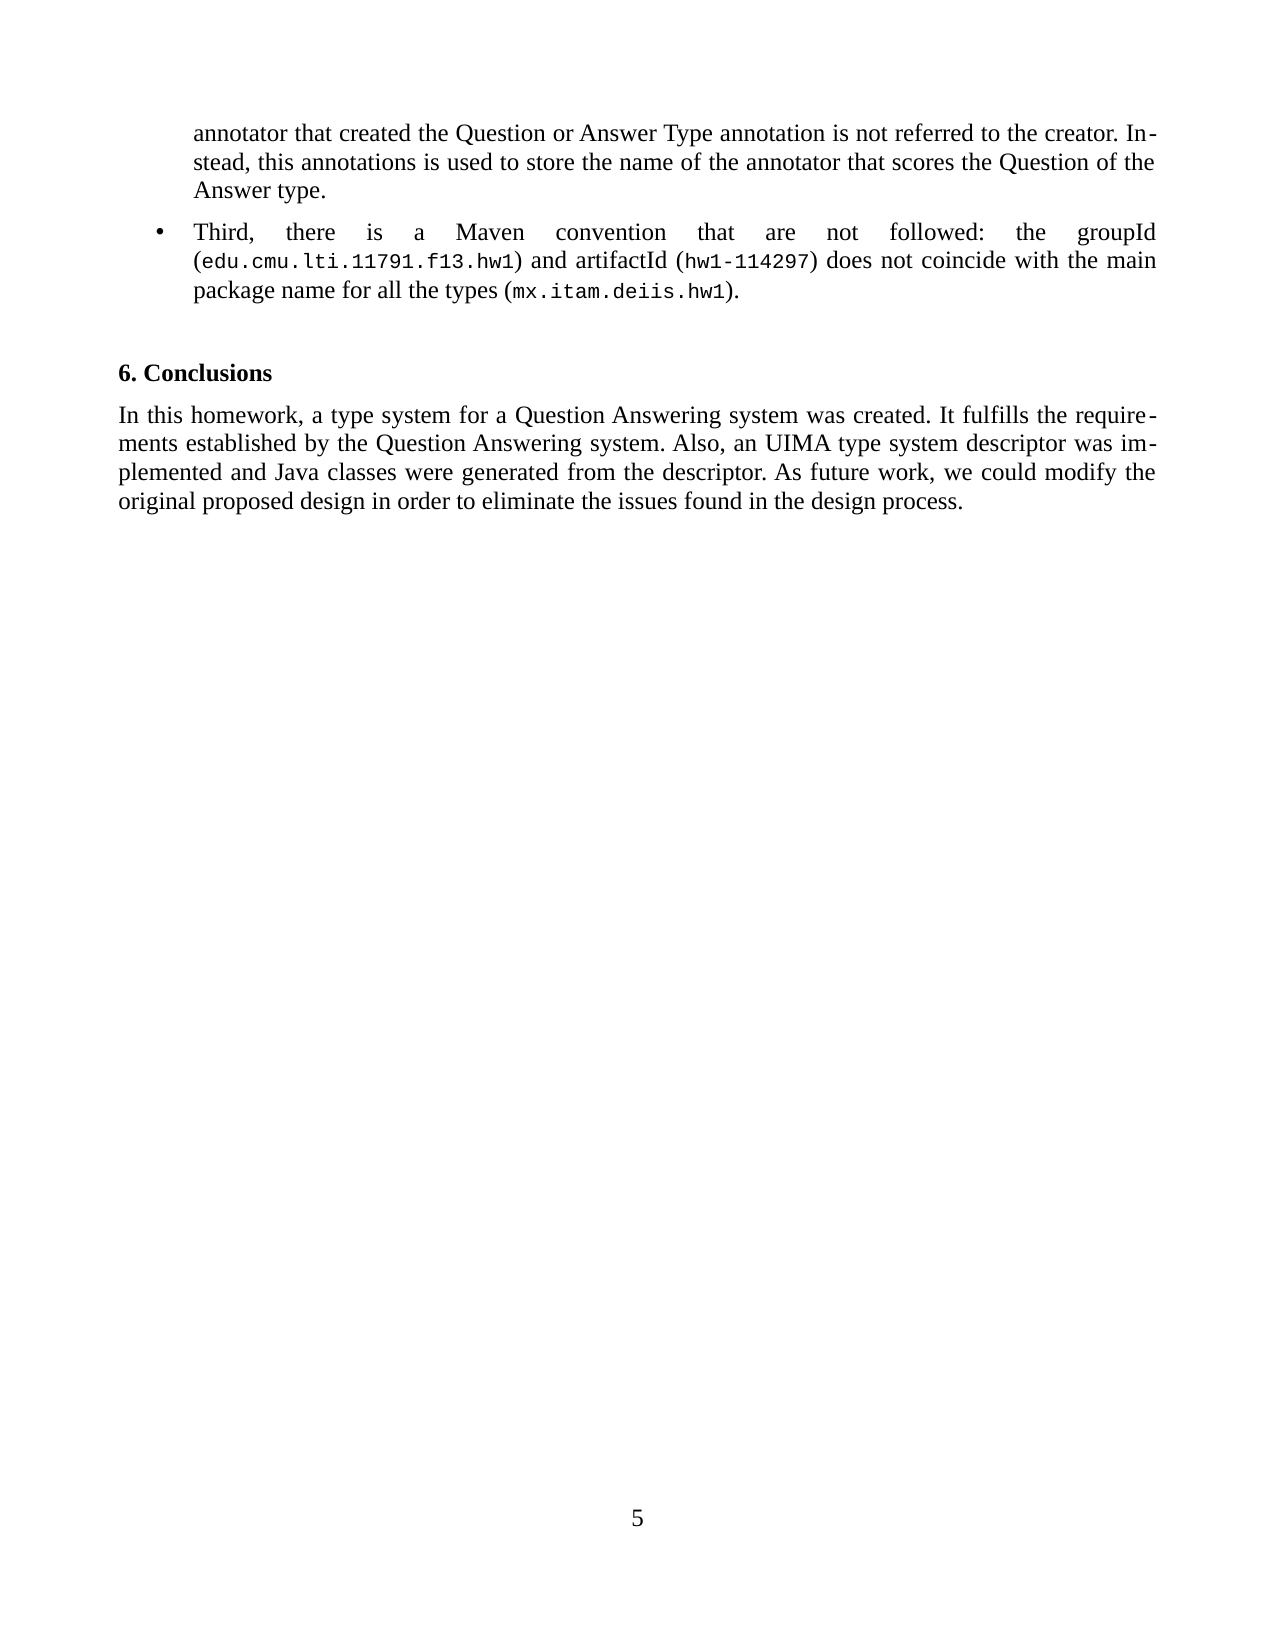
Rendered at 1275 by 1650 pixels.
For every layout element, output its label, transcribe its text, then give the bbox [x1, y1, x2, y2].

text 6. Conclusions [118, 358, 1157, 387]
text In this homework, a type system for a Question Answering system was created. It fulfills the require­ments established by the Question Answering system. Also, an UIMA type system descriptor was im­plemented and Java classes were generated from the descriptor. As future work, we could modify the original proposed design in order to eliminate the issues found in the design process. [118, 400, 1157, 515]
list annotator that created the Question or Answer Type annotation is not referred to the creator. In­stead, this annotations is used to store the name of the annotator that scores the Question of the Answer type. [156, 118, 1157, 204]
list Third, there is a Maven convention that are not followed: the groupId (edu.cmu.lti.11791.f13.hw1) and artifactId (hw1-114297) does not coincide with the main package name for all the types (mx.itam.deiis.hw1). [156, 217, 1157, 305]
